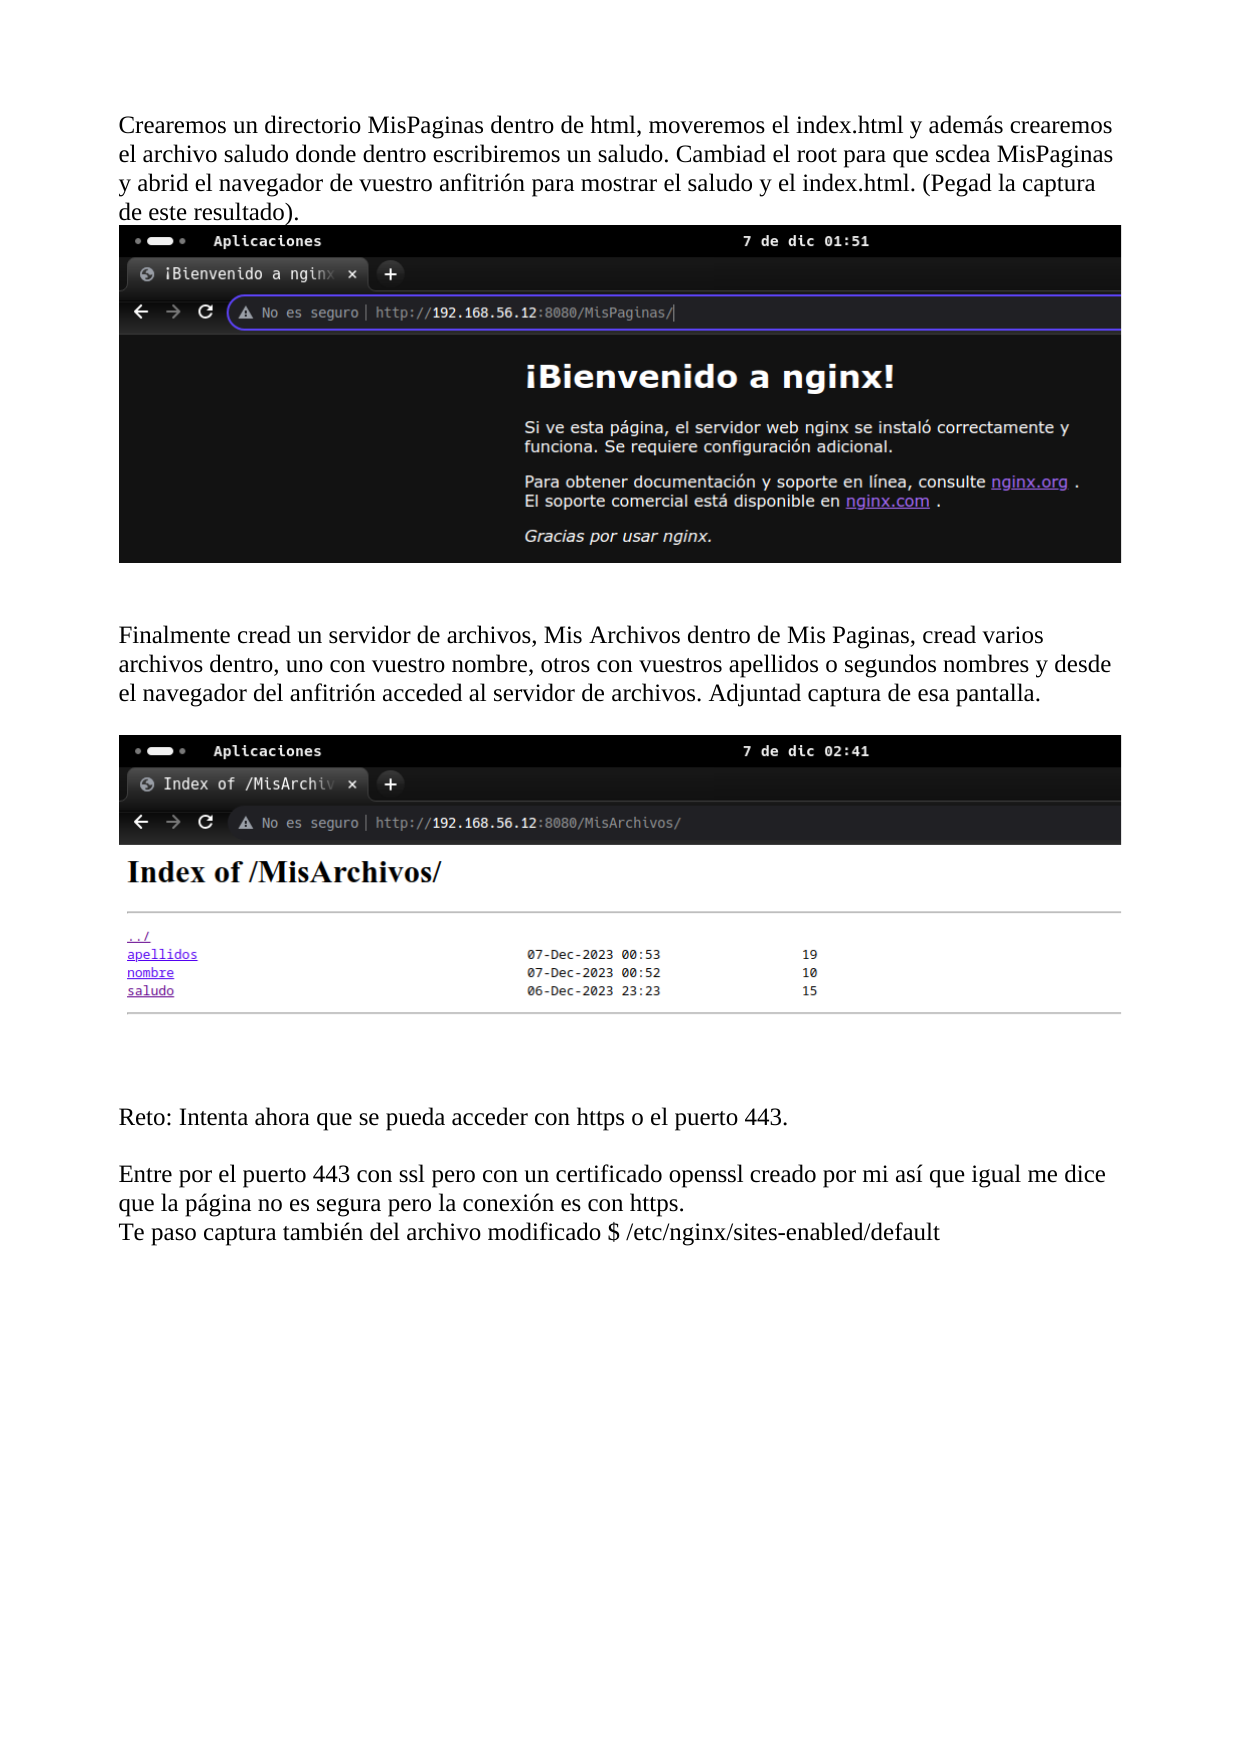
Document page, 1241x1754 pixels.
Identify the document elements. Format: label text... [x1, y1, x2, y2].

text Finalmente cread un servidor de archivos, Mis Archivos dentro de Mis Paginas, cread varios archivos dentro, uno con vuestro nombre, otros con vuestros apellidos o segundos nombres y desde el navegador del anfitrión acceded al servidor de archivos. Adjuntad captura de esa pantalla. [118, 621, 1120, 707]
text Entre por el puerto 443 con ssl pero con un certificado openssl creado por mi así que igual me dice que la página no es segura pero la conexión es con https. [118, 1159, 1134, 1217]
picture [119, 225, 1122, 563]
picture [119, 735, 1122, 1074]
text Crearemos un directorio MisPaginas dentro de html, moveremos el index.html y además crearemos el archivo saludo donde dentro escribiremos un saludo. Cambiad el root para que scdea MisPaginas y abrid el navegador de vuestro anfitrión para mostrar el saludo y el index.html. (Pegad la captura de este resultado). [118, 110, 1120, 225]
text Te paso captura también del archivo modificado $ /etc/nginx/sites-enabled/default [118, 1217, 1134, 1246]
text Reto: Intenta ahora que se pueda acceder con https o el puerto 443. [118, 1102, 1134, 1131]
